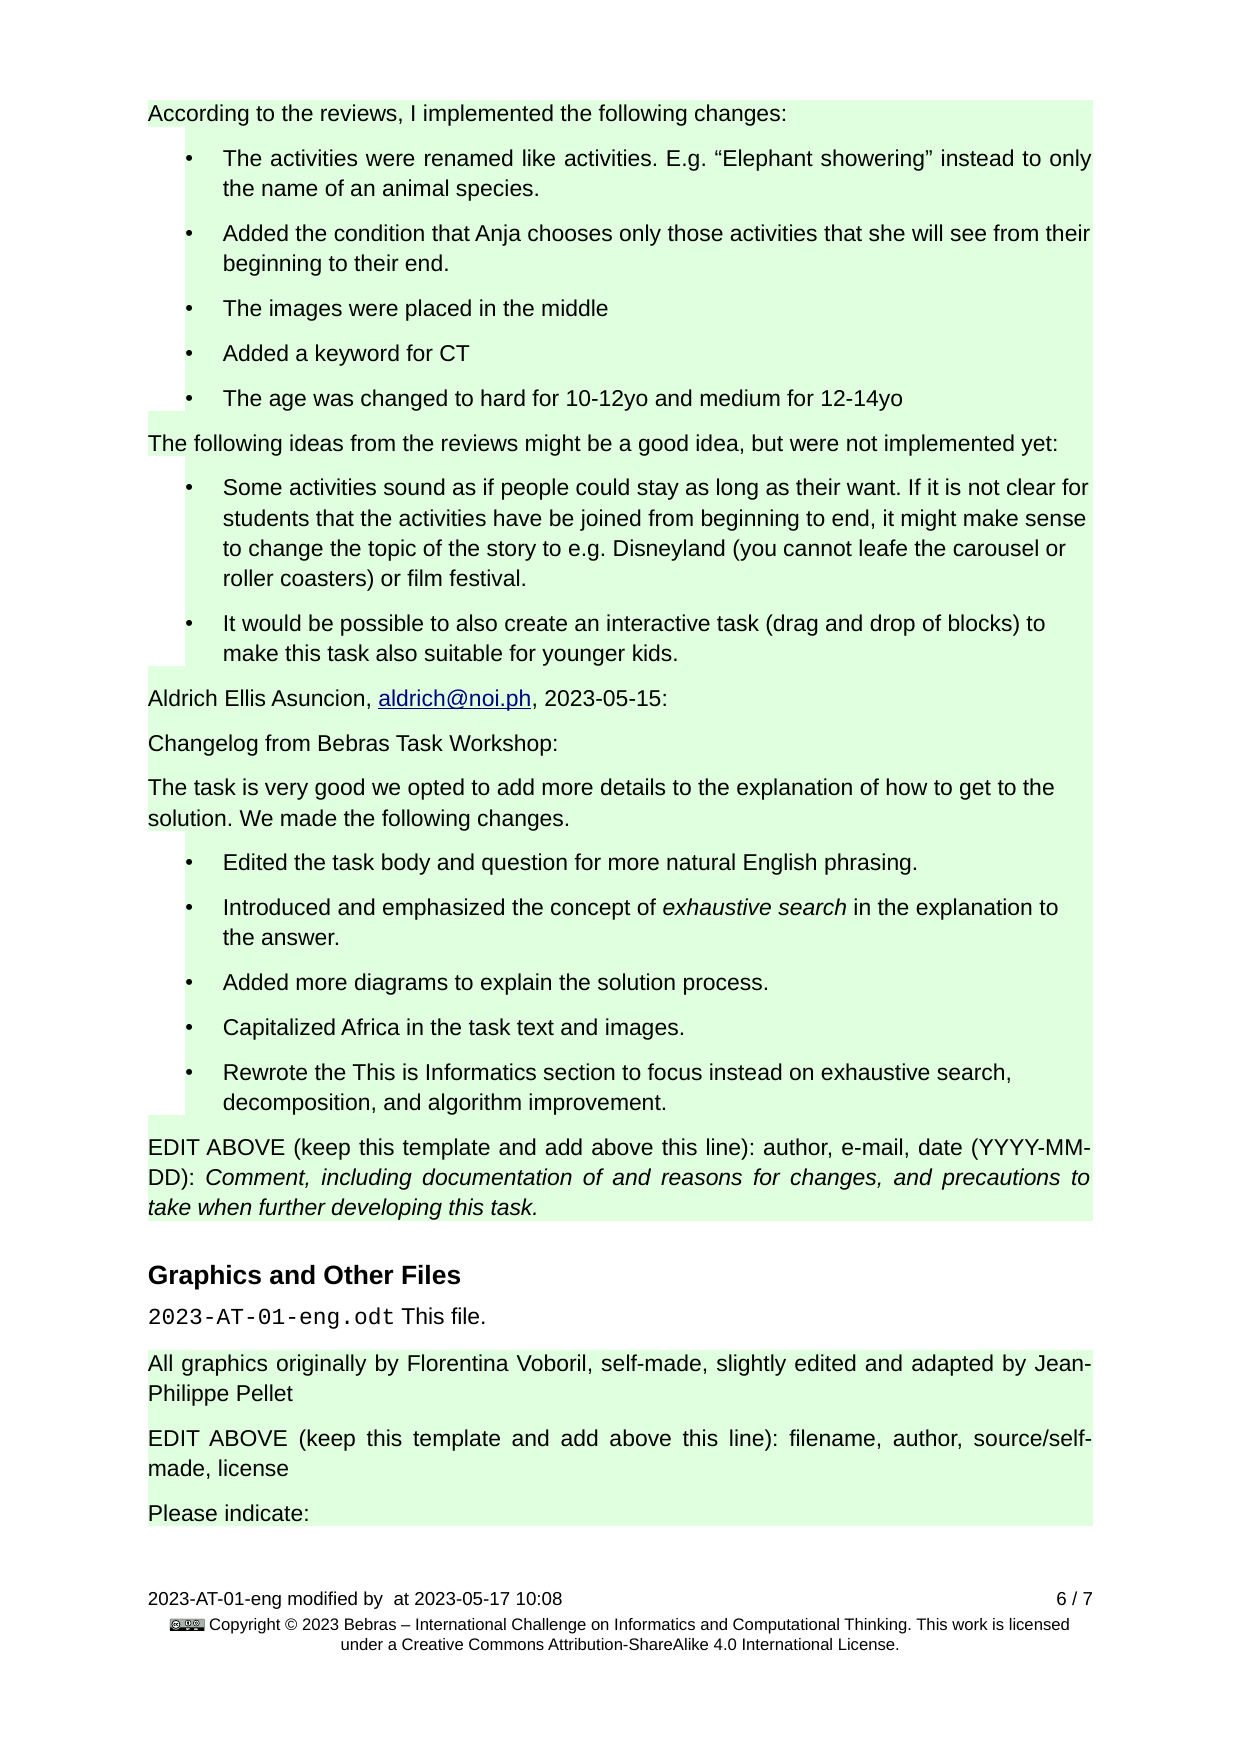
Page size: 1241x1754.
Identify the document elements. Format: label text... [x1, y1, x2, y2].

list The age was changed to hard for 10-12yo and medium for 12-14yo [185, 385, 1093, 411]
text EDIT ABOVE (keep this template and add above this line): filename, author, source/self-made, license [148, 1425, 1093, 1481]
subtitle Graphics and Other Files [148, 1260, 1093, 1290]
text The following ideas from the reviews might be a good idea, but were not implemented yet: [148, 429, 1093, 456]
list Added a keyword for CT [185, 340, 1093, 366]
list Introduced and emphasized the concept of exhaustive search in the explanation to the answer. [185, 894, 1093, 951]
text All graphics originally by Florentina Voboril, self-made, slightly edited and adapted by Jean-Philippe Pellet [148, 1350, 1093, 1406]
text 2023-AT-01-eng.odt This file. [148, 1303, 1093, 1331]
text Aldrich Ellis Asuncion, aldrich@noi.ph, 2023-05-15: [148, 685, 1093, 711]
list Added the condition that Anja chooses only those activities that she will see from their beginning to their end. [185, 220, 1093, 277]
text According to the reviews, I implemented the following changes: [148, 100, 1093, 127]
list Rewrote the This is Informatics section to focus instead on exhaustive search, decomposition, and algorithm improvement. [185, 1059, 1093, 1115]
list Edited the task body and question for more natural English phrasing. [185, 849, 1093, 876]
list The activities were renamed like activities. E.g. “Elephant showering” instead to only the name of an animal species. [185, 145, 1093, 202]
list Added more diagrams to explain the solution process. [185, 969, 1093, 996]
list Capitalized Africa in the task text and images. [185, 1014, 1093, 1040]
list It would be possible to also create an interactive task (drag and drop of blocks) to make this task also suitable for younger kids. [185, 610, 1093, 666]
list The images were placed in the middle [185, 295, 1093, 322]
text EDIT ABOVE (keep this template and add above this line): author, e-mail, date (YYYY-MM-DD): Comment, including documentation of and reasons for changes, and precautions to take when further developing this task. [148, 1134, 1093, 1221]
text The task is very good we opted to add more details to the explanation of how to get to the solution. We made the following changes. [148, 774, 1093, 831]
text Please indicate: [148, 1500, 1093, 1526]
list Some activities sound as if people could stay as long as their want. If it is not clear for students that the activities have be joined from beginning to end, it might make sense to change the topic of the story to e.g. Disneyland (you cannot leafe the carousel or roller coasters) or film festival. [185, 474, 1093, 591]
text Changelog from Bebras Task Workshop: [148, 729, 1093, 756]
